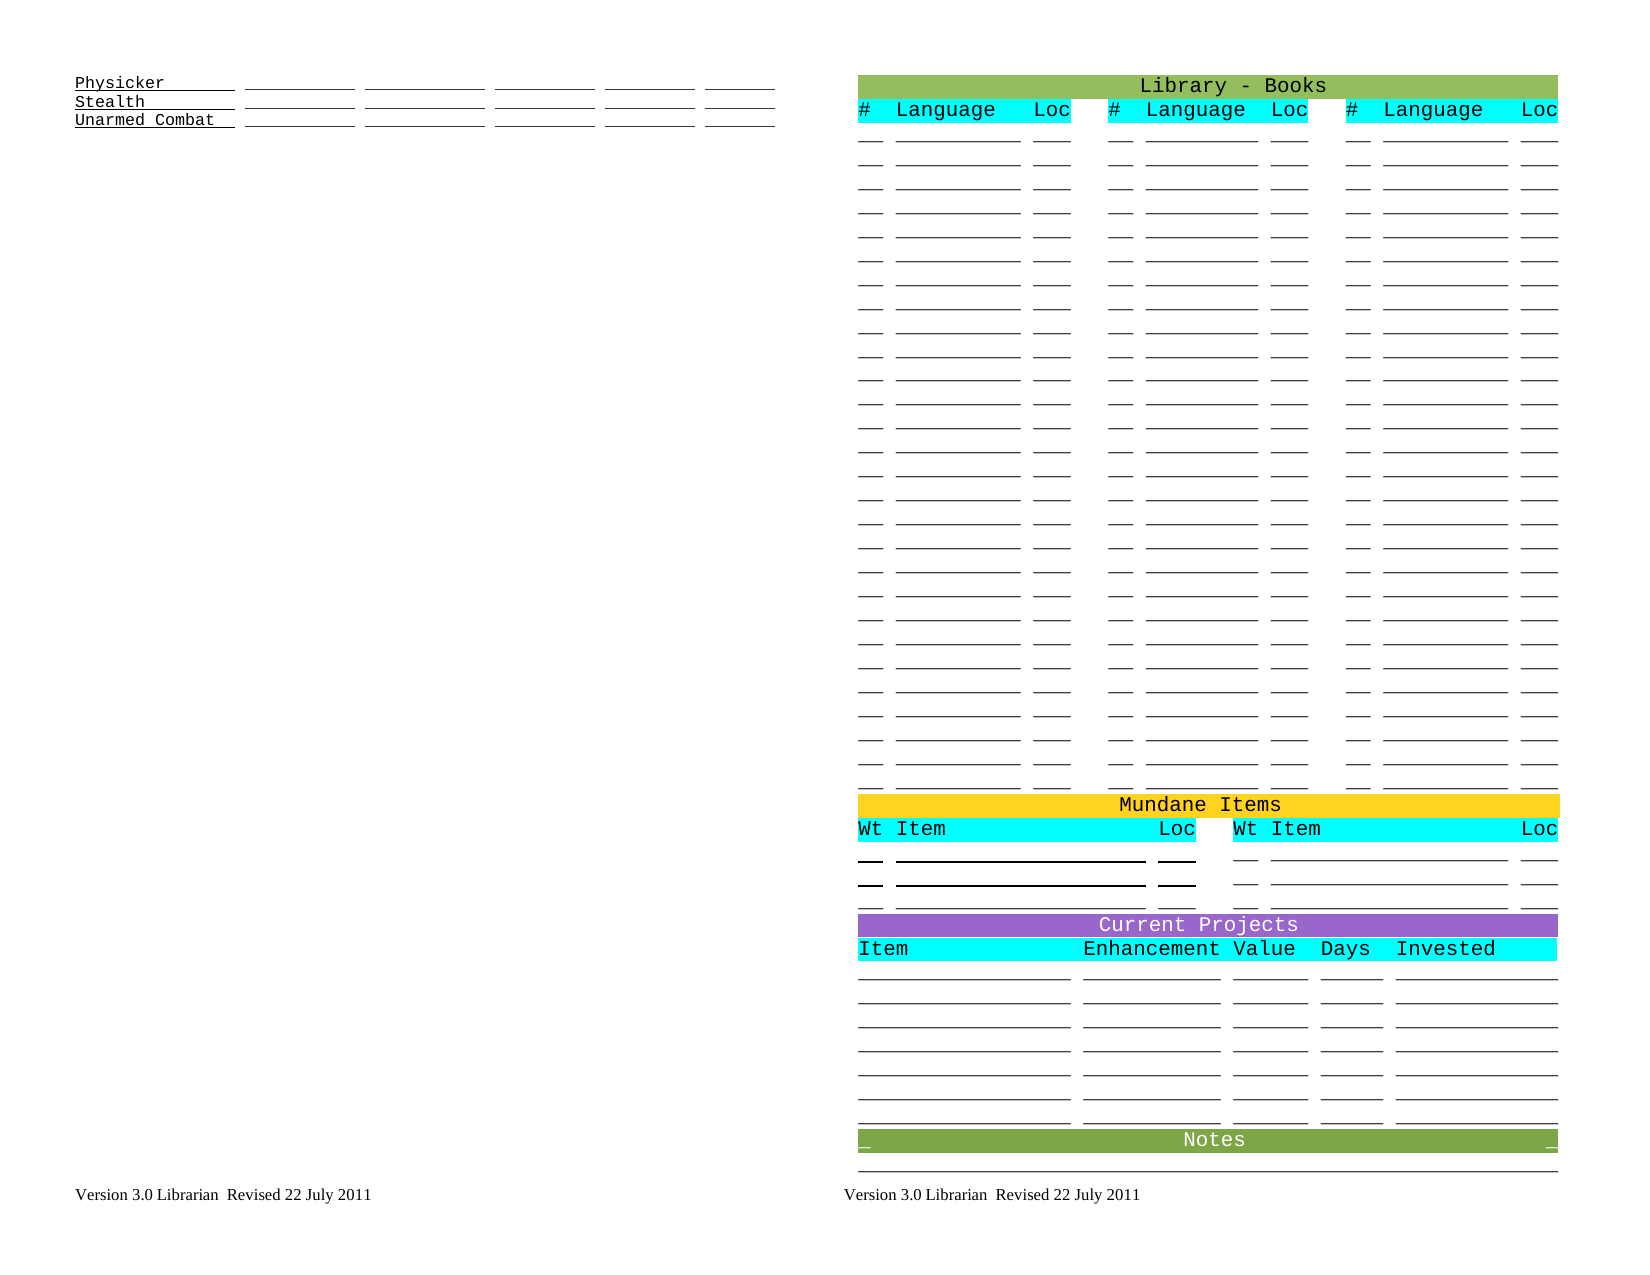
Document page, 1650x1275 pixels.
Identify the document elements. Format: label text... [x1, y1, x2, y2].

text __ __________ ___ __ _________ ___ __ __________ ___ [858, 602, 1567, 626]
text __ __________ ___ __ _________ ___ __ __________ ___ [858, 554, 1567, 578]
text _________________ ___________ ______ _____ _____________ [858, 961, 1567, 985]
text __ __________ ___ __ _________ ___ __ __________ ___ [858, 434, 1567, 458]
text __ __________ ___ __ _________ ___ __ __________ ___ [858, 219, 1567, 243]
text __ __________ ___ __ _________ ___ __ __________ ___ [858, 746, 1567, 770]
text __ __________ ___ __ _________ ___ __ __________ ___ [858, 338, 1567, 362]
text __ __________ ___ __ _________ ___ __ __________ ___ [858, 362, 1567, 386]
text __ __________ ___ __ _________ ___ __ __________ ___ [858, 123, 1567, 147]
text __ __________ ___ __ _________ ___ __ __________ ___ [858, 410, 1567, 434]
text ________________________________________________________ [858, 1153, 1567, 1177]
text __ __________ ___ __ _________ ___ __ __________ ___ [858, 458, 1567, 482]
text Stealth ___________ ____________ __________ _________ _______ [75, 93, 784, 112]
text __ __________ ___ __ _________ ___ __ __________ ___ [858, 650, 1567, 674]
text __ __________ ___ __ _________ ___ __ __________ ___ [858, 698, 1567, 722]
text __ __________ ___ __ _________ ___ __ __________ ___ [858, 722, 1567, 746]
text __ __________ ___ __ _________ ___ __ __________ ___ [858, 506, 1567, 530]
text __ __________ ___ __ _________ ___ __ __________ ___ [858, 243, 1567, 267]
text _ Notes _ [858, 1129, 1567, 1153]
text __ __________ ___ __ _________ ___ __ __________ ___ [858, 386, 1567, 410]
text __ ____________________ ___ __ ___________________ ___ [858, 889, 1567, 913]
text _________________ ___________ ______ _____ _____________ [858, 1009, 1567, 1033]
text _________________ ___________ ______ _____ _____________ [858, 1105, 1567, 1129]
text __ __________ ___ __ _________ ___ __ __________ ___ [858, 267, 1567, 291]
text # Language Loc # Language Loc # Language Loc [858, 99, 1567, 123]
text Current Projects [858, 913, 1567, 937]
text __ __________ ___ __ _________ ___ __ __________ ___ [858, 195, 1567, 219]
text Mundane Items [858, 794, 1567, 818]
text __ __________ ___ __ _________ ___ __ __________ ___ [858, 147, 1567, 171]
text __ __________ ___ __ _________ ___ __ __________ ___ [858, 674, 1567, 698]
text Wt Item Loc Wt Item Loc [858, 818, 1567, 842]
text __ __________ ___ __ _________ ___ __ __________ ___ [858, 482, 1567, 506]
text Library - Books [858, 75, 1567, 99]
text __ __________ ___ __ _________ ___ __ __________ ___ [858, 530, 1567, 554]
text Unarmed Combat ___________ ____________ __________ _________ _______ [75, 112, 784, 131]
text Physicker ___________ ____________ __________ _________ _______ [75, 75, 784, 93]
text __ __________ ___ __ _________ ___ __ __________ ___ [858, 171, 1567, 195]
text __ __________ ___ __ _________ ___ __ __________ ___ [858, 291, 1567, 314]
text _________________ ___________ ______ _____ _____________ [858, 1057, 1567, 1081]
text __ __________ ___ __ _________ ___ __ __________ ___ [858, 626, 1567, 650]
text _________________ ___________ ______ _____ _____________ [858, 985, 1567, 1009]
text __ __________ ___ __ _________ ___ __ __________ ___ [858, 770, 1567, 794]
text Item Enhancement Value Days Invested [858, 937, 1567, 961]
text __ __________ ___ __ _________ ___ __ __________ ___ [858, 578, 1567, 602]
text __ __________ ___ __ _________ ___ __ __________ ___ [858, 314, 1567, 338]
text _________________ ___________ ______ _____ _____________ [858, 1081, 1567, 1105]
text __ ___________________ ___ [858, 842, 1567, 866]
text __ ___________________ ___ [858, 866, 1567, 889]
text _________________ ___________ ______ _____ _____________ [858, 1033, 1567, 1057]
